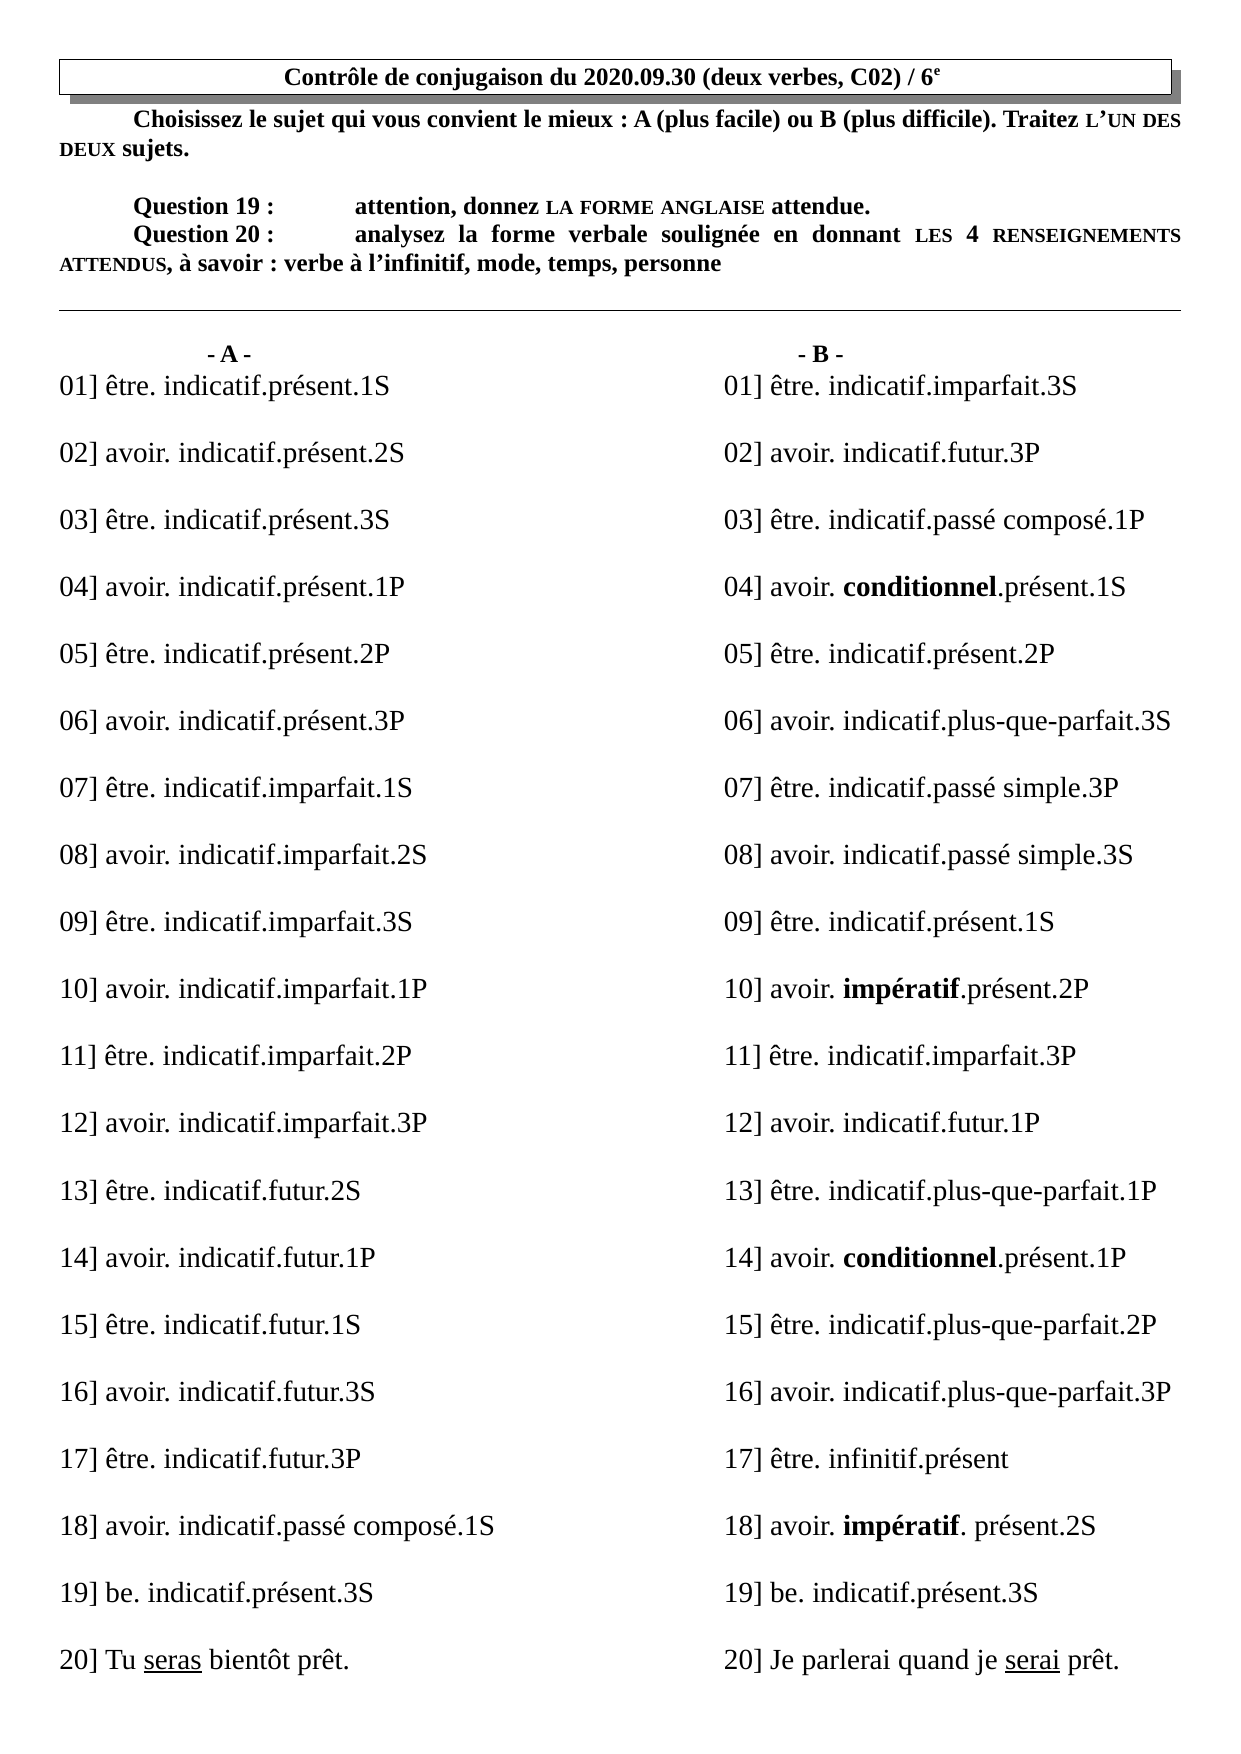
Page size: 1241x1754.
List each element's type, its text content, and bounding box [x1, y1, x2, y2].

text 05] être. indicatif.présent.2P 05] être. indicatif.présent.2P [59, 636, 1181, 669]
text 01] être. indicatif.présent.1S 01] être. indicatif.imparfait.3S [59, 368, 1181, 401]
text Question 19 : attention, donnez la forme anglaise attendue. [59, 191, 1181, 219]
text 04] avoir. indicatif.présent.1P 04] avoir. conditionnel.présent.1S [59, 569, 1181, 602]
text 02] avoir. indicatif.présent.2S 02] avoir. indicatif.futur.3P [59, 435, 1181, 468]
text 11] être. indicatif.imparfait.2P 11] être. indicatif.imparfait.3P [59, 1038, 1181, 1072]
text Choisissez le sujet qui vous convient le mieux : A (plus facile) ou B (plus difficile). Traitez l’un des deux sujets. [59, 104, 1181, 162]
text 19] be. indicatif.présent.3S 19] be. indicatif.présent.3S [59, 1575, 1181, 1609]
text 03] être. indicatif.présent.3S 03] être. indicatif.passé composé.1P [59, 502, 1181, 535]
text - A - - B - [59, 339, 1181, 368]
text 20] Tu seras bientôt prêt. 20] Je parlerai quand je serai prêt. [59, 1642, 1181, 1676]
text Contrôle de conjugaison du 2020.09.30 (deux verbes, C02) / 6e [60, 60, 1171, 94]
text Question 20 : analysez la forme verbale soulignée en donnant les 4 renseignements attendus, à savoir : verbe à l’infinitif, mode, temps, personne [59, 219, 1181, 277]
text 06] avoir. indicatif.présent.3P 06] avoir. indicatif.plus-que-parfait.3S [59, 703, 1181, 737]
text 15] être. indicatif.futur.1S 15] être. indicatif.plus-que-parfait.2P [59, 1307, 1181, 1340]
text 12] avoir. indicatif.imparfait.3P 12] avoir. indicatif.futur.1P [59, 1106, 1181, 1139]
text 18] avoir. indicatif.passé composé.1S 18] avoir. impératif. présent.2S [59, 1508, 1181, 1542]
text 14] avoir. indicatif.futur.1P 14] avoir. conditionnel.présent.1P [59, 1240, 1181, 1273]
text 09] être. indicatif.imparfait.3S 09] être. indicatif.présent.1S [59, 904, 1181, 938]
text 16] avoir. indicatif.futur.3S 16] avoir. indicatif.plus-que-parfait.3P [59, 1374, 1181, 1407]
text 17] être. indicatif.futur.3P 17] être. infinitif.présent [59, 1441, 1181, 1474]
text 10] avoir. indicatif.imparfait.1P 10] avoir. impératif.présent.2P [59, 971, 1181, 1005]
text 13] être. indicatif.futur.2S 13] être. indicatif.plus-que-parfait.1P [59, 1173, 1181, 1206]
text 07] être. indicatif.imparfait.1S 07] être. indicatif.passé simple.3P [59, 770, 1181, 804]
text 08] avoir. indicatif.imparfait.2S 08] avoir. indicatif.passé simple.3S [59, 837, 1181, 871]
